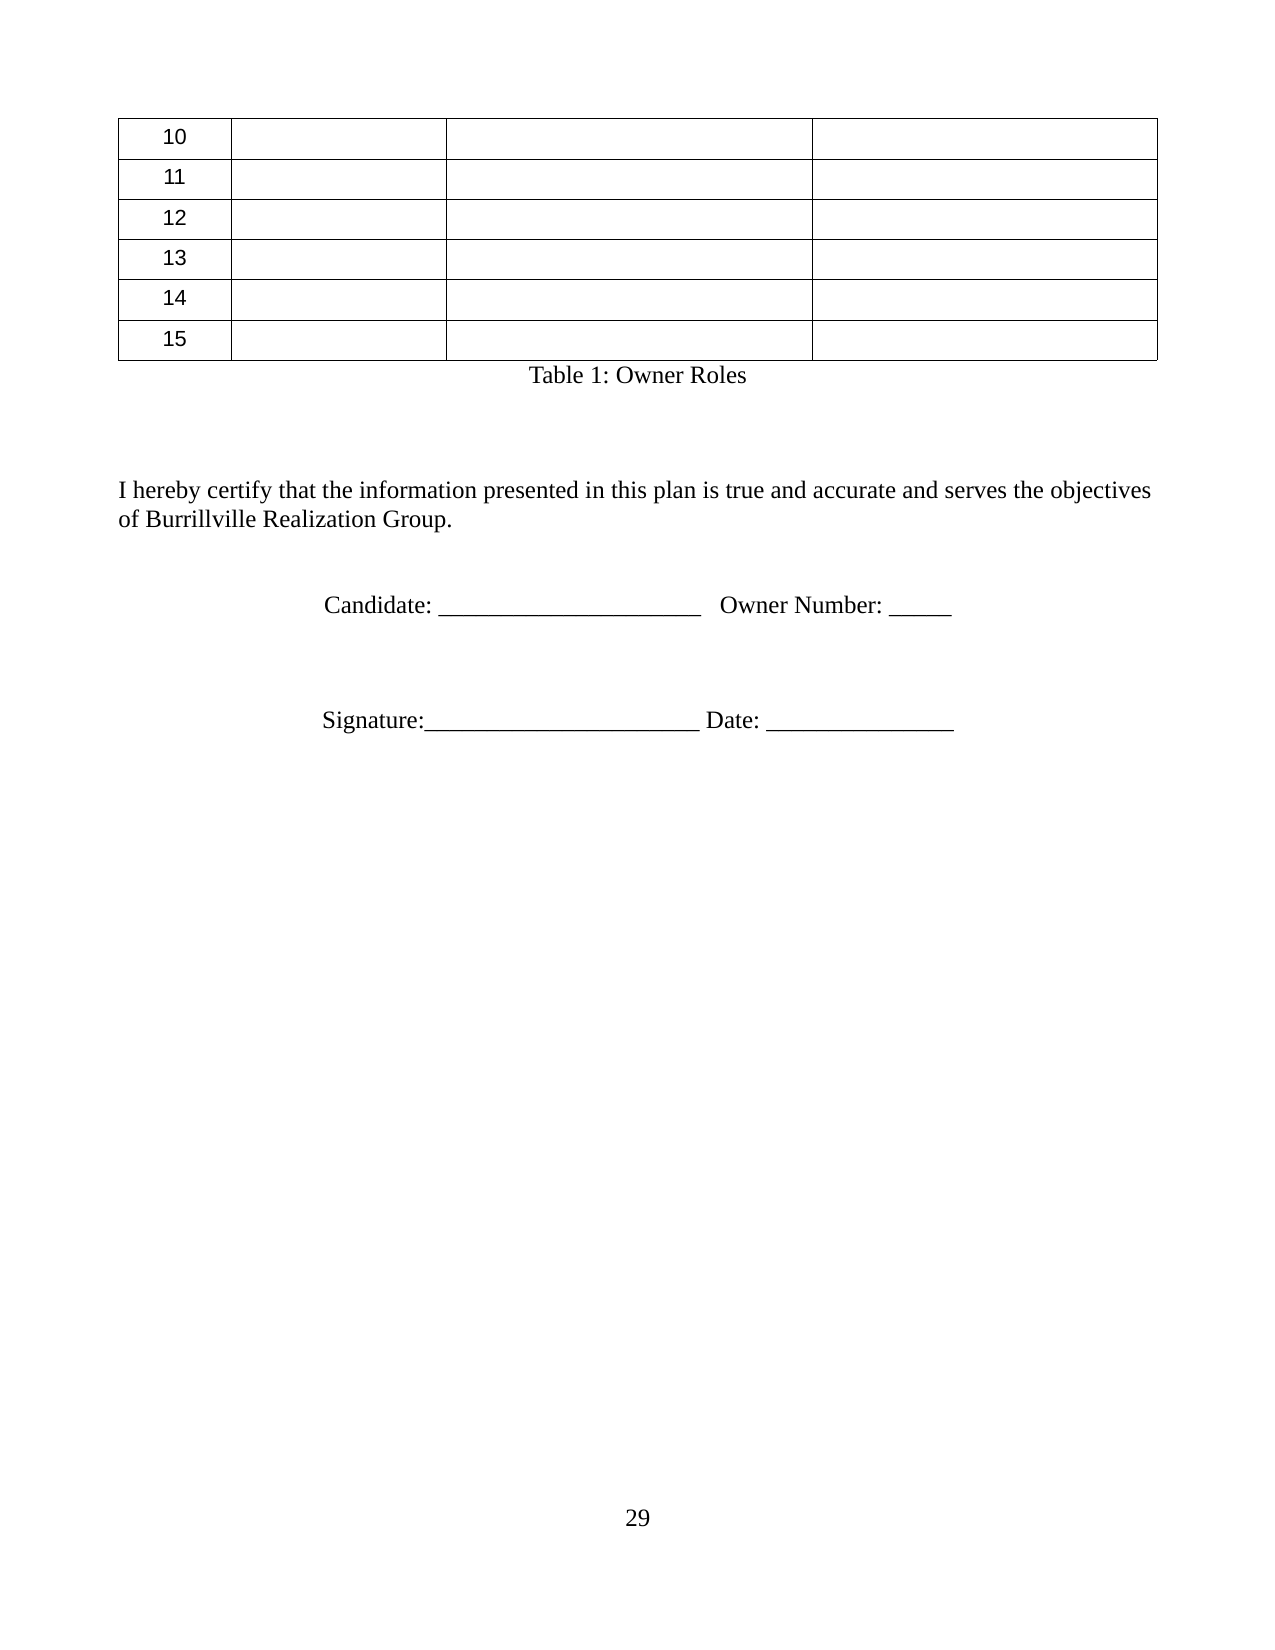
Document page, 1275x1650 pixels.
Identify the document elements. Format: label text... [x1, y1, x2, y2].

table_cell [232, 240, 446, 279]
table_cell 11 [119, 160, 231, 199]
table_cell [447, 240, 812, 279]
table_cell [813, 280, 1157, 320]
table_cell 15 [119, 321, 231, 360]
table_cell [447, 200, 812, 239]
table_cell 10 [119, 119, 231, 158]
table_cell [813, 200, 1157, 239]
table_cell [447, 280, 812, 320]
table_cell [813, 160, 1157, 199]
table_cell [447, 160, 812, 199]
table_cell [447, 119, 812, 158]
table_cell [232, 280, 446, 320]
table_cell 14 [119, 280, 231, 320]
table_cell [232, 160, 446, 199]
table_cell [813, 240, 1157, 279]
text Candidate: _____________________ Owner Number: _____ [118, 590, 1157, 619]
table_cell [232, 200, 446, 239]
table_cell 13 [119, 240, 231, 279]
text I hereby certify that the information presented in this plan is true and accurate and serves the objectives of Burrillville Realization Group. [118, 475, 1157, 533]
table_cell [447, 321, 812, 360]
text Table 1: Owner Roles [118, 361, 1157, 389]
table_cell [232, 119, 446, 158]
table_cell [813, 119, 1157, 158]
table_cell [813, 321, 1157, 360]
table_cell 12 [119, 200, 231, 239]
table_cell [232, 321, 446, 360]
text Signature:______________________ Date: _______________ [118, 705, 1157, 734]
